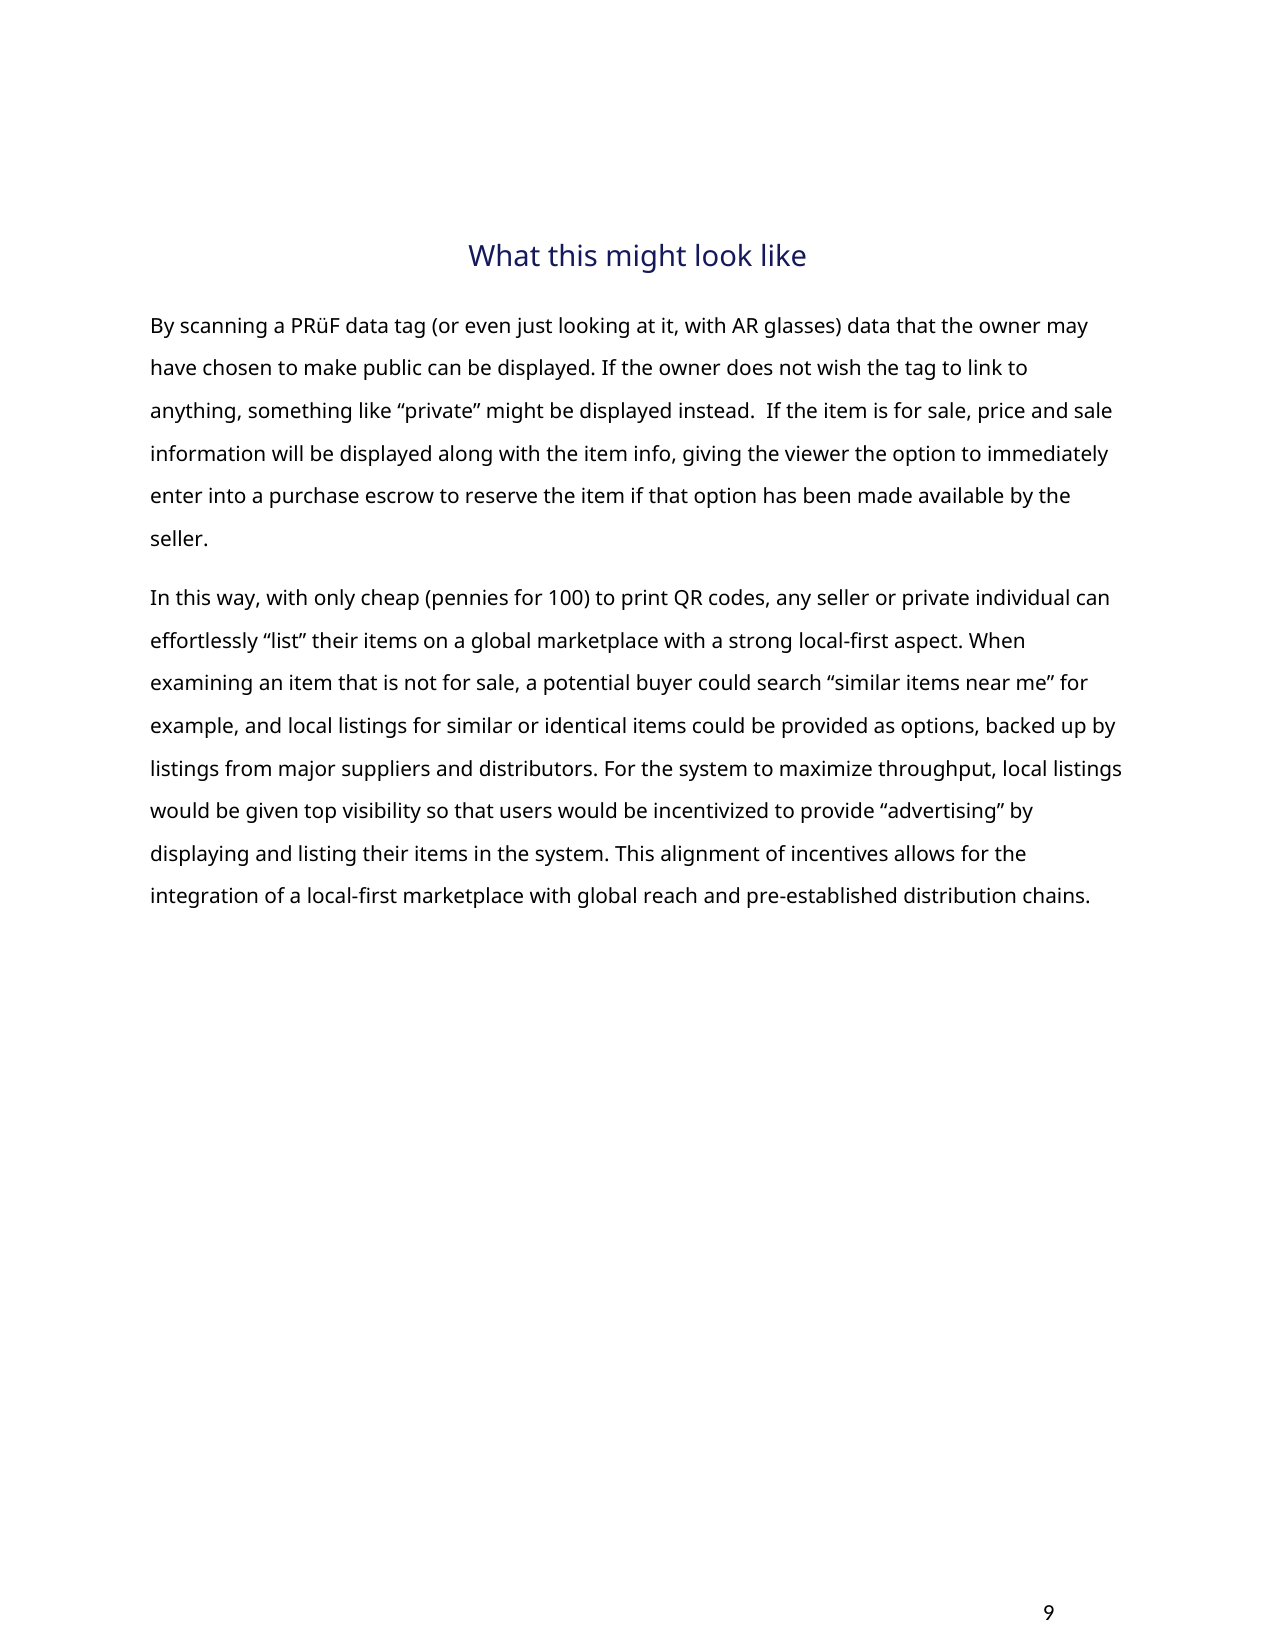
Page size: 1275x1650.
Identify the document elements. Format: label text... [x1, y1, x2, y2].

text What this might look like [150, 235, 1125, 274]
text In this way, with only cheap (pennies for 100) to print QR codes, any seller or private individual can effortlessly “list” their items on a global marketplace with a strong local-first aspect. When examining an item that is not for sale, a potential buyer could search “similar items near me” for example, and local listings for similar or identical items could be provided as options, backed up by listings from major suppliers and distributors. For the system to maximize throughput, local listings would be given top visibility so that users would be incentivized to provide “advertising” by displaying and listing their items in the system. This alignment of incentives allows for the integration of a local-first marketplace with global reach and pre-established distribution chains. [150, 583, 1125, 910]
text By scanning a PRüF data tag (or even just looking at it, with AR glasses) data that the owner may have chosen to make public can be displayed. If the owner does not wish the tag to link to anything, something like “private” might be displayed instead. If the item is for sale, price and sale information will be displayed along with the item info, giving the viewer the option to immediately enter into a purchase escrow to reserve the item if that option has been made available by the seller. [150, 311, 1125, 552]
